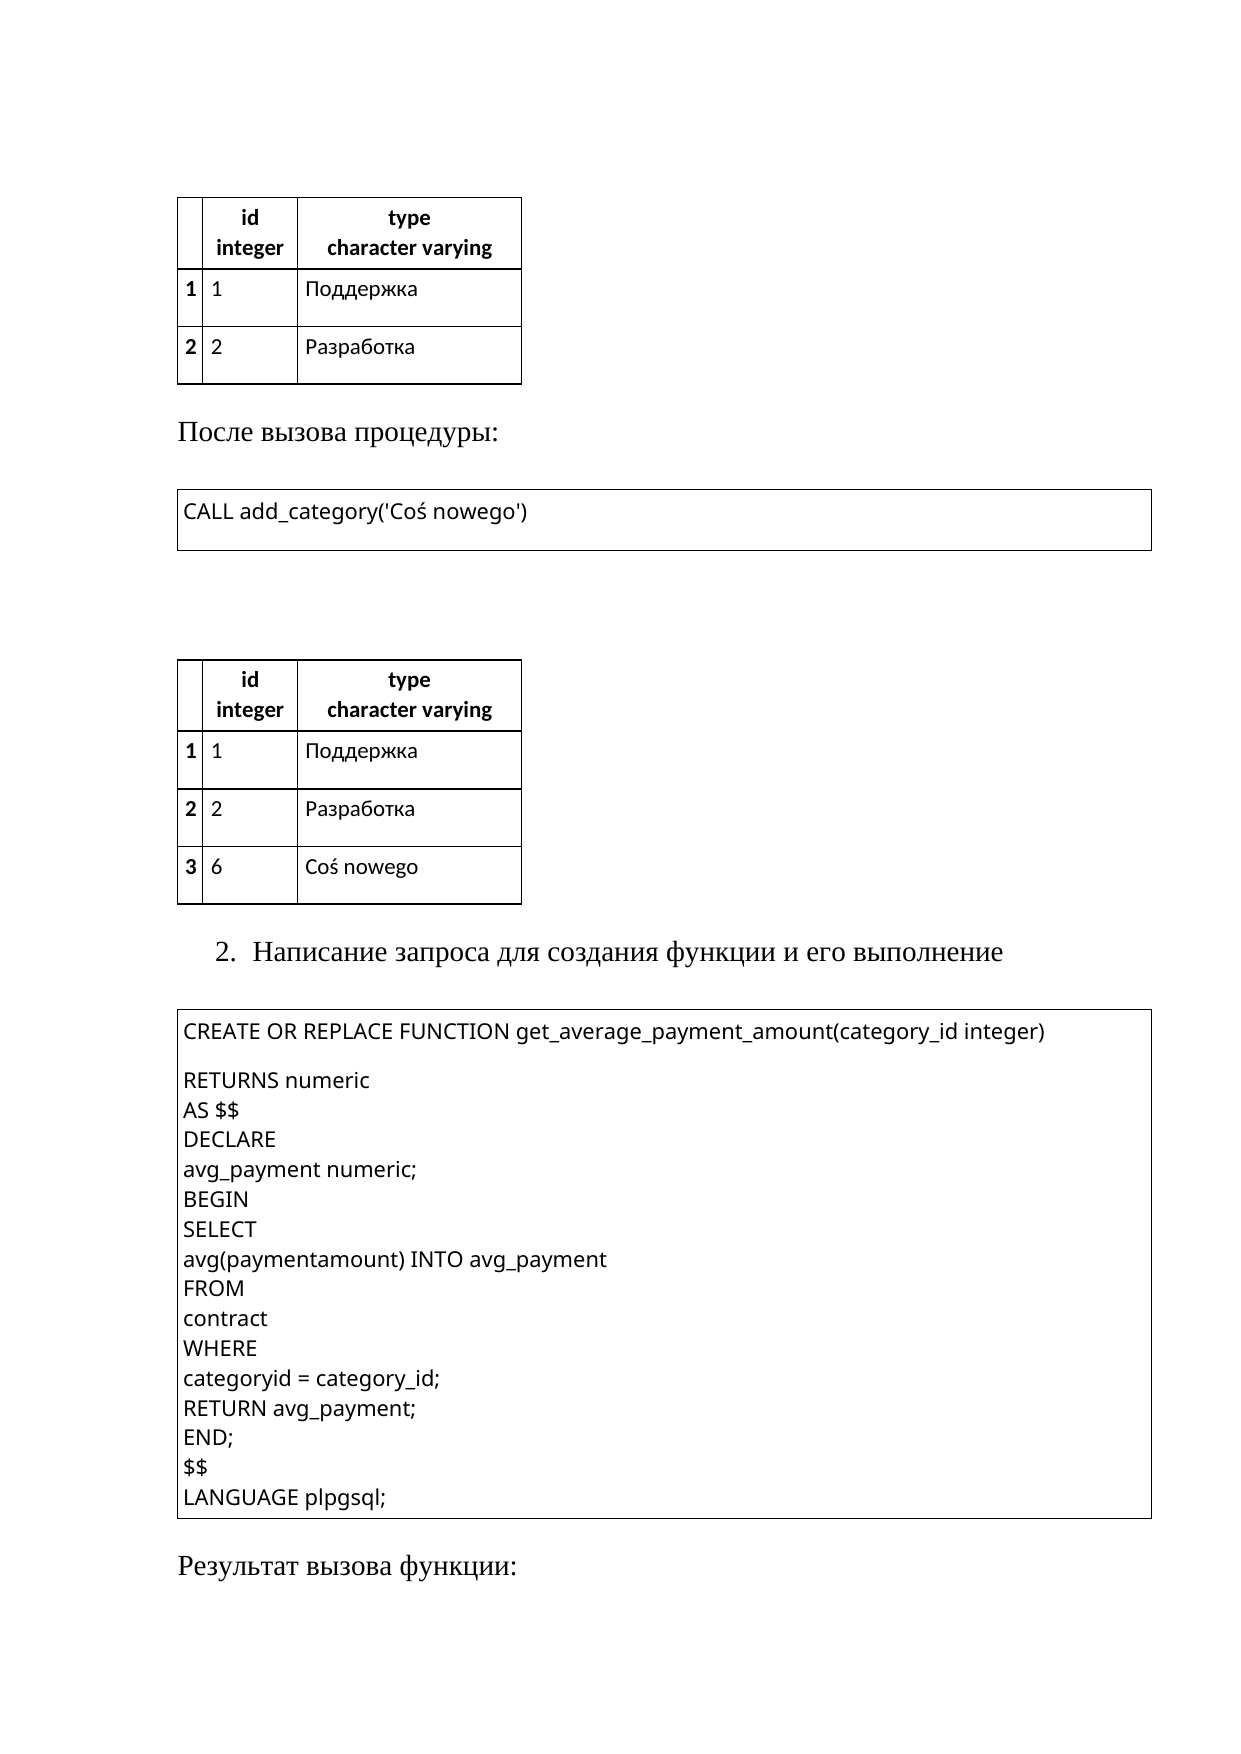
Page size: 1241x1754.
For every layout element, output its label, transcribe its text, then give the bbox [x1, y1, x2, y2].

table_header CALL add_category('Coś nowego') [178, 490, 1151, 550]
table_cell 1 [178, 732, 202, 788]
table_cell 2 [178, 327, 202, 383]
table_cell Разработка [298, 790, 521, 846]
table_header id integer [203, 661, 297, 730]
table_cell 2 [178, 790, 202, 846]
list Написание запроса для создания функции и его выполнение [215, 934, 1152, 967]
text После вызова процедуры: [177, 414, 1152, 447]
table_cell 2 [203, 790, 297, 846]
table_header [178, 198, 202, 268]
table_cell 2 [203, 327, 297, 383]
table_cell Поддержка [298, 732, 521, 788]
table_cell 1 [178, 270, 202, 326]
table_cell Поддержка [298, 270, 521, 326]
text Результат вызова функции: [177, 1548, 1152, 1581]
table_header id integer [203, 198, 297, 268]
table_cell 1 [203, 270, 297, 326]
table_header type character varying [298, 198, 521, 268]
table_cell Разработка [298, 327, 521, 383]
table_header [178, 661, 202, 730]
table_cell Coś nowego [298, 847, 521, 903]
table_header CREATE OR REPLACE FUNCTION get_average_payment_amount(category_id integer) RETURNS numeric AS $$ DECLARE avg_payment numeric; BEGIN SELECT avg(paymentamount) INTO avg_payment FROM contract WHERE categoryid = category_id; RETURN avg_payment; END; $$ LANGUAGE plpgsql; [178, 1010, 1151, 1517]
table_cell 6 [203, 847, 297, 903]
table_header type character varying [298, 661, 521, 730]
table_cell 1 [203, 732, 297, 788]
table_cell 3 [178, 847, 202, 903]
